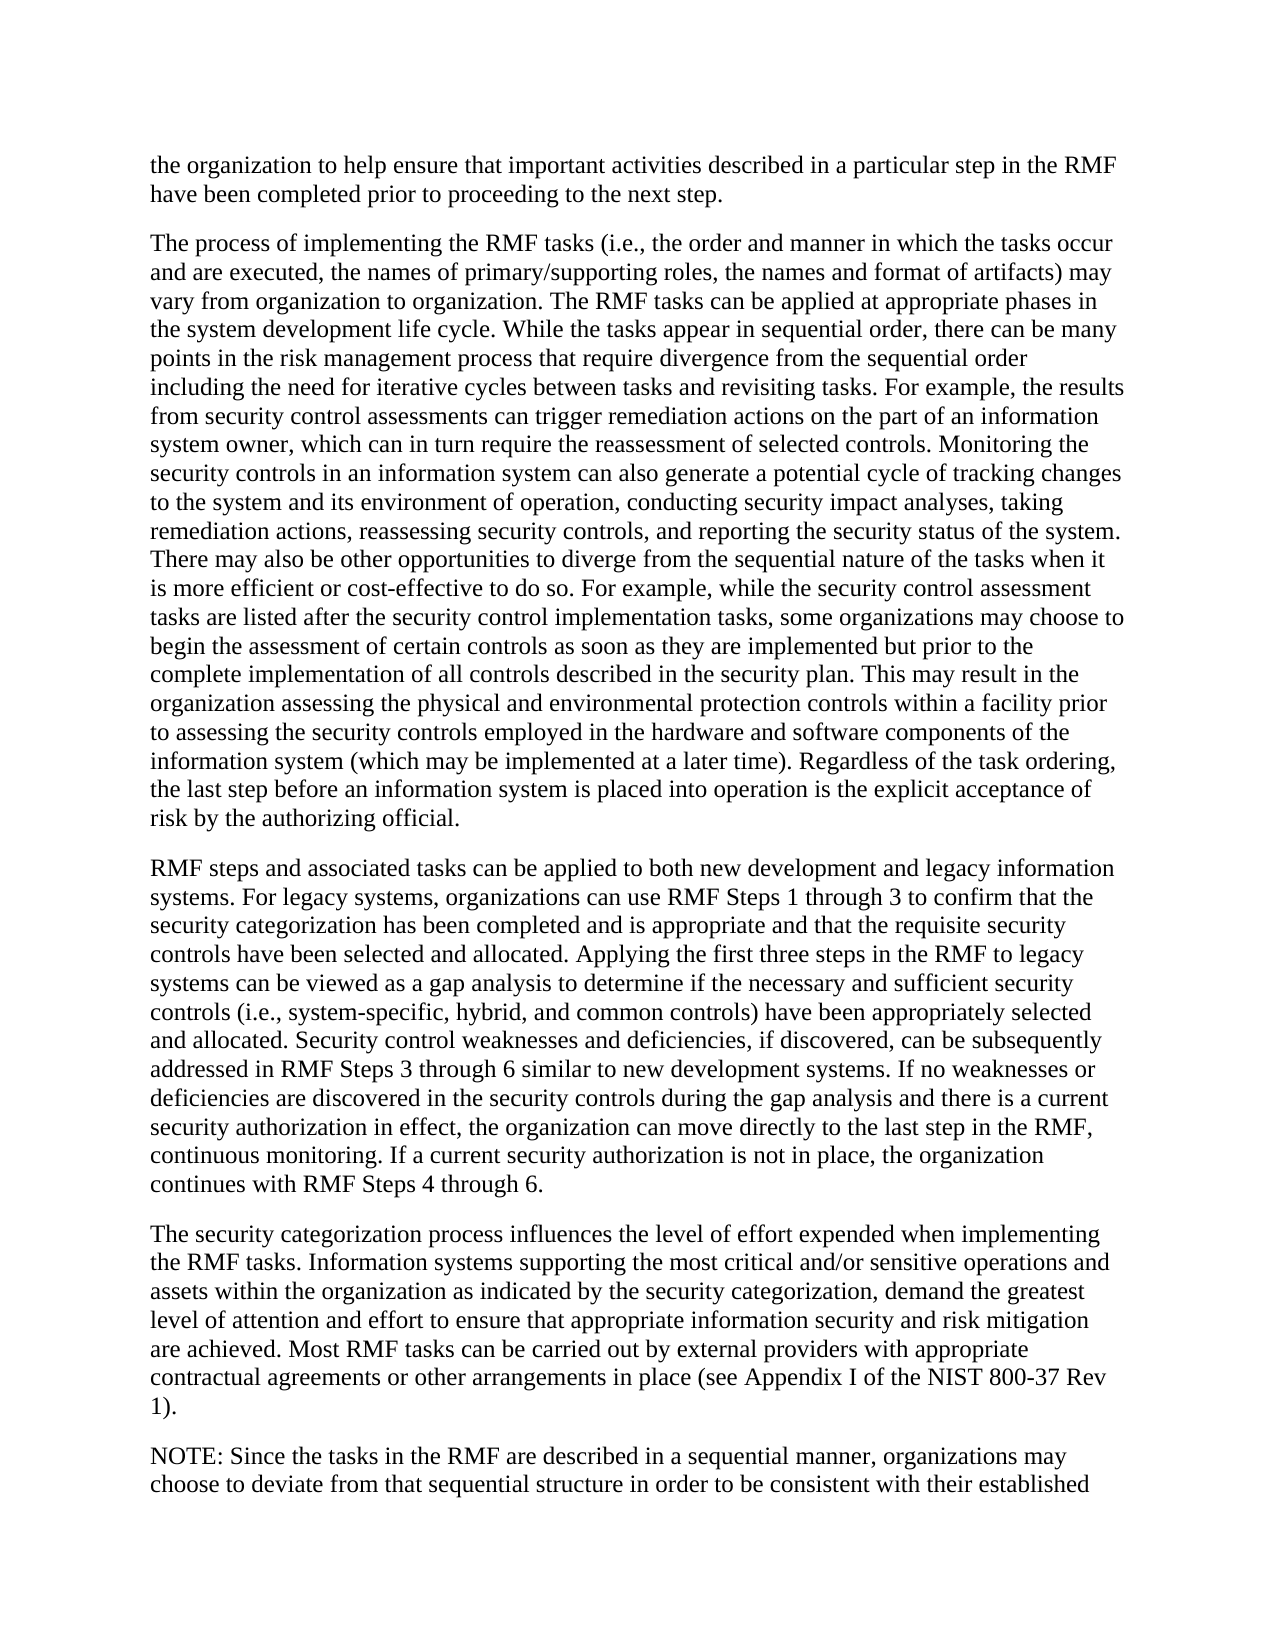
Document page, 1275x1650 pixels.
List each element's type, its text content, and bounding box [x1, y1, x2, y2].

text The process of implementing the RMF tasks (i.e., the order and manner in which the tasks occur and are executed, the names of primary/supporting roles, the names and format of artifacts) may vary from organization to organization. The RMF tasks can be applied at appropriate phases in the system development life cycle. While the tasks appear in sequential order, there can be many points in the risk management process that require divergence from the sequential order including the need for iterative cycles between tasks and revisiting tasks. For example, the results from security control assessments can trigger remediation actions on the part of an information system owner, which can in turn require the reassessment of selected controls. Monitoring the security controls in an information system can also generate a potential cycle of tracking changes to the system and its environment of operation, conducting security impact analyses, taking remediation actions, reassessing security controls, and reporting the security status of the system. There may also be other opportunities to diverge from the sequential nature of the tasks when it is more efficient or cost-effective to do so. For example, while the security control assessment tasks are listed after the security control implementation tasks, some organizations may choose to begin the assessment of certain controls as soon as they are implemented but prior to the complete implementation of all controls described in the security plan. This may result in the organization assessing the physical and environmental protection controls within a facility prior to assessing the security controls employed in the hardware and software components of the information system (which may be implemented at a later time). Regardless of the task ordering, the last step before an information system is placed into operation is the explicit acceptance of risk by the authorizing official. [150, 228, 1125, 832]
text RMF steps and associated tasks can be applied to both new development and legacy information systems. For legacy systems, organizations can use RMF Steps 1 through 3 to confirm that the security categorization has been completed and is appropriate and that the requisite security controls have been selected and allocated. Applying the first three steps in the RMF to legacy systems can be viewed as a gap analysis to determine if the necessary and sufficient security controls (i.e., system-specific, hybrid, and common controls) have been appropriately selected and allocated. Security control weaknesses and deficiencies, if discovered, can be subsequently addressed in RMF Steps 3 through 6 similar to new development systems. If no weaknesses or deficiencies are discovered in the security controls during the gap analysis and there is a current security authorization in effect, the organization can move directly to the last step in the RMF, continuous monitoring. If a current security authorization is not in place, the organization continues with RMF Steps 4 through 6. [150, 853, 1125, 1198]
text NOTE: Since the tasks in the RMF are described in a sequential manner, organizations may choose to deviate from that sequential structure in order to be consistent with their established [150, 1441, 1125, 1498]
text The security categorization process influences the level of effort expended when implementing the RMF tasks. Information systems supporting the most critical and/or sensitive operations and assets within the organization as indicated by the security categorization, demand the greatest level of attention and effort to ensure that appropriate information security and risk mitigation are achieved. Most RMF tasks can be carried out by external providers with appropriate contractual agreements or other arrangements in place (see Appendix I of the NIST 800-37 Rev 1). [150, 1219, 1125, 1420]
text the organization to help ensure that important activities described in a particular step in the RMF have been completed prior to proceeding to the next step. [150, 150, 1125, 207]
